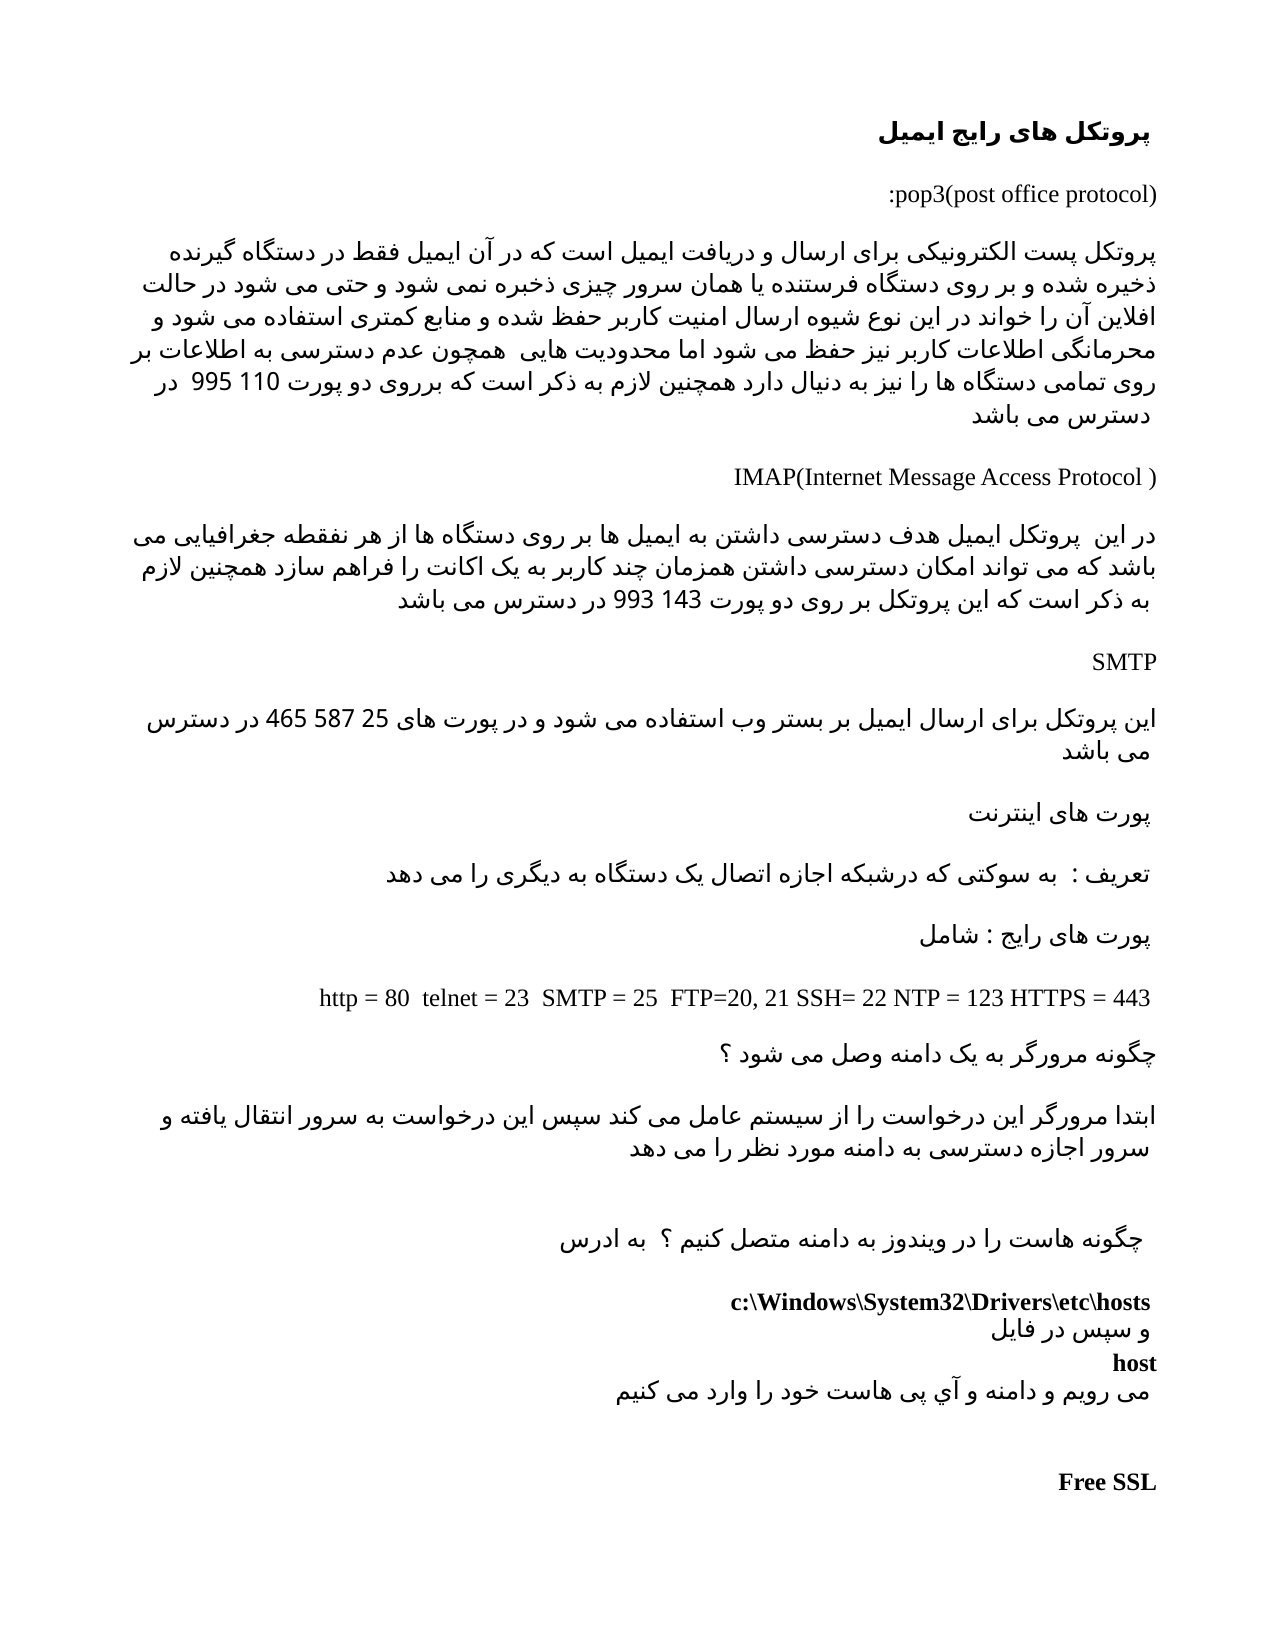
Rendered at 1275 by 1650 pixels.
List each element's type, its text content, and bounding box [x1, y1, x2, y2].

text c:\Windows\System32\Drivers\etc\hosts [118, 1287, 1157, 1315]
text چگونه مرورگر به یک دامنه وصل می شود ؟ [118, 1040, 1157, 1073]
text SMTP [118, 647, 1157, 676]
text این پروتکل برای ارسال ایمیل بر بستر وب استفاده می شود و در پورت های 25 587 465 در دسترس می باشد [118, 705, 1157, 770]
text Free SSL [192, 1467, 1157, 1496]
text http = 80 telnet = 23 SMTP = 25 FTP=20, 21 SSH= 22 NTP = 123 HTTPS = 443 [118, 983, 1157, 1012]
text پروتکل های رایج ایمیل [118, 118, 1157, 151]
text پورت های اینترنت [118, 799, 1157, 831]
text در این پروتکل ایمیل هدف دسترسی داشتن به ایمیل ها بر روی دستگاه ها از هر نفقطه جغرافیایی می باشد که می تواند امکان دسترسی داشتن همزمان چند کاربر به یک اکانت را فراهم سازد همچنین لازم به ذکر است که این پروتکل بر روی دو پورت 143 993 در دسترس می باشد [118, 520, 1157, 618]
text پورت های رایج : شامل [118, 921, 1157, 954]
text و سپس در فایل [192, 1315, 1157, 1348]
text چگونه هاست را در ویندوز به دامنه متصل کنیم ؟ به ادرس [118, 1224, 1157, 1258]
text :pop3(post office protocol) [118, 179, 1157, 208]
text می رویم و دامنه و آي پی هاست خود را وارد می کنیم [192, 1377, 1157, 1409]
text ابتدا مرورگر این درخواست را از سیستم عامل می کند سپس این درخواست به سرور انتقال یافته و سرور اجازه دسترسی به دامنه مورد نظر را می دهد [118, 1102, 1157, 1167]
text تعریف : به سوکتی که درشبکه اجازه اتصال یک دستگاه به دیگری را می دهد [118, 860, 1157, 893]
text IMAP(Internet Message Access Protocol ) [118, 462, 1157, 491]
text پروتکل پست الکترونیکی برای ارسال و دریافت ایمیل است که در آن ایمیل فقط در دستگاه گیرنده ذخیره شده و بر روی دستگاه فرستنده یا همان سرور چیزی ذخبره نمی شود و حتی می شود در حالت افلاین آن را خواند در این نوع شیوه ارسال امنیت کاربر حفظ شده و منابع کمتری استفاده می شود و محرمانگی اطلاعات کاربر نیز حفظ می شود اما محدودیت هایی همچون عدم دسترسی به اطلاعات بر روی تمامی دستگاه ها را نیز به دنیال دارد همچنین لازم به ذکر است که برروی دو پورت 110 995 در دسترس می باشد [118, 237, 1157, 433]
text host [192, 1348, 1157, 1377]
